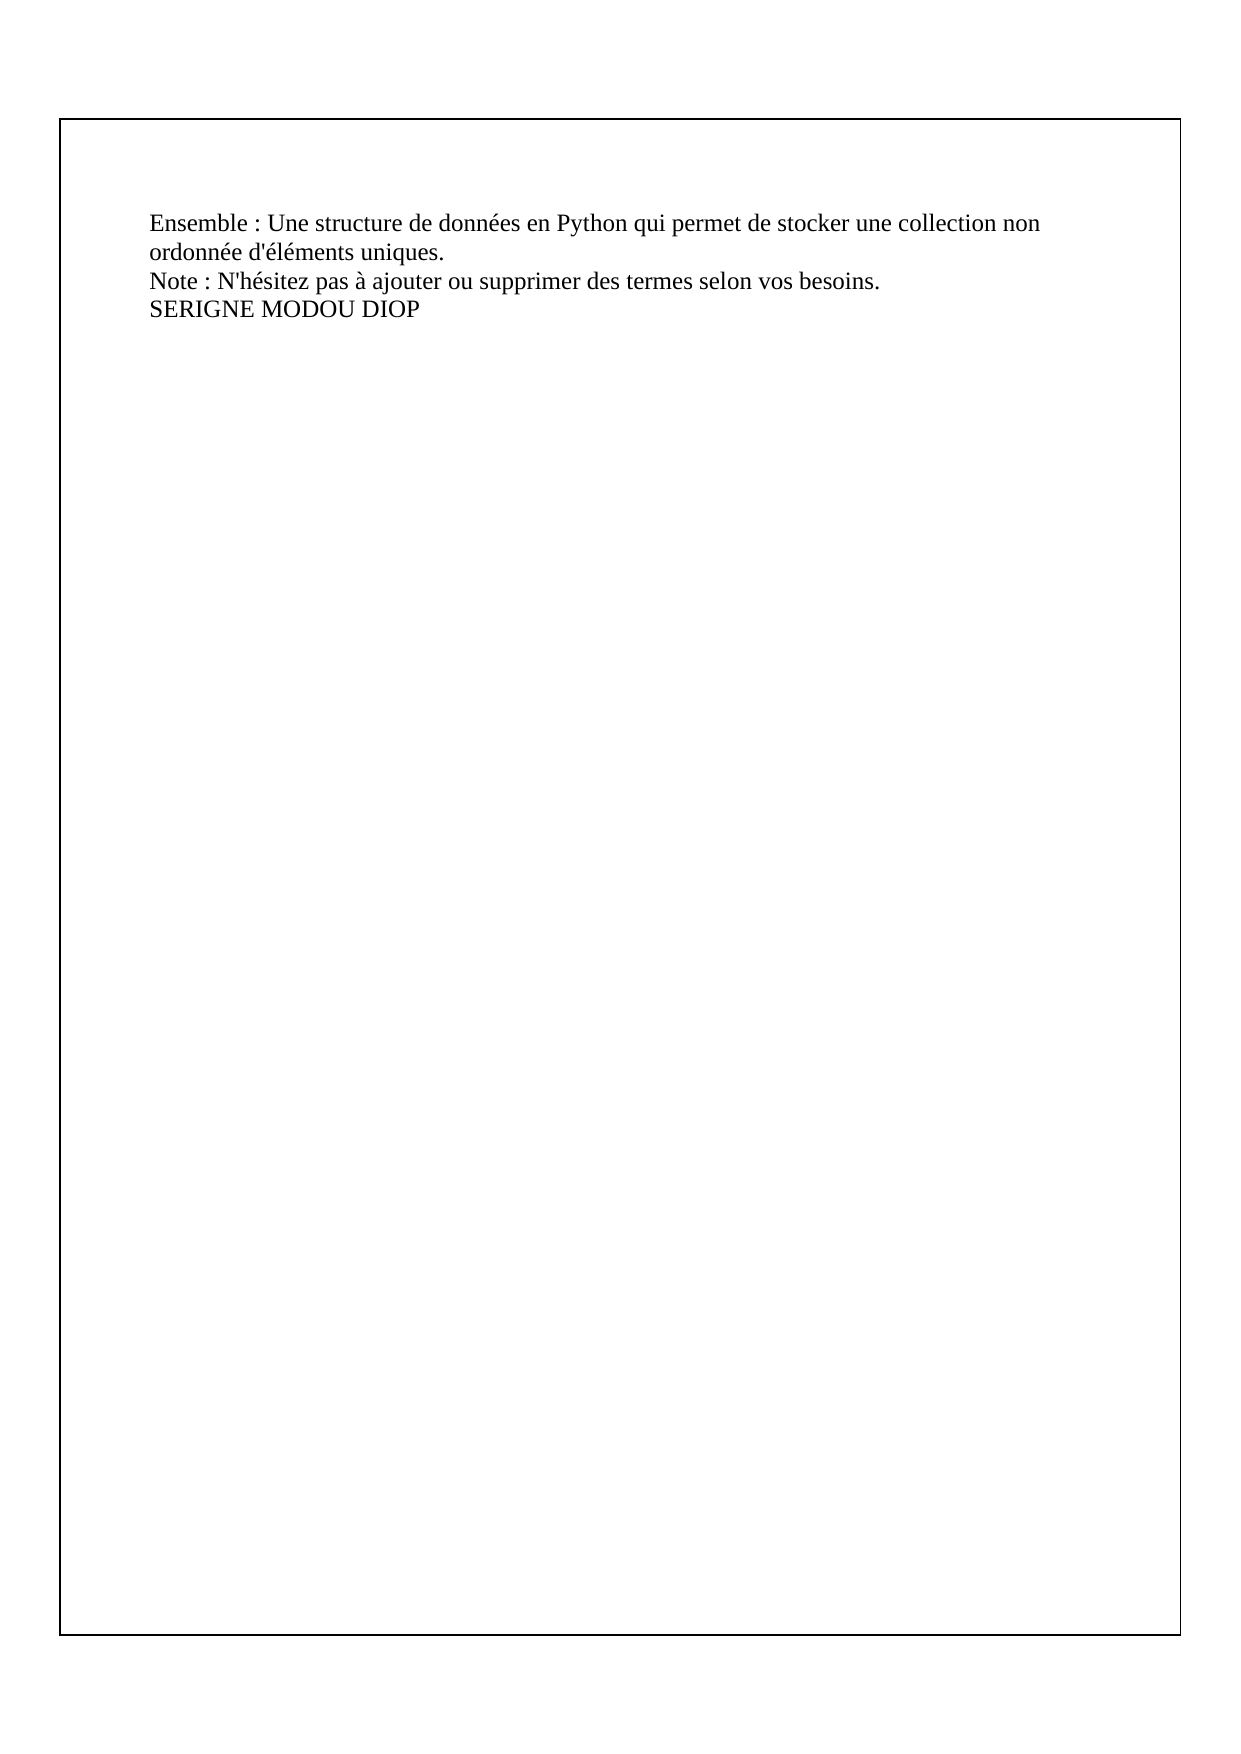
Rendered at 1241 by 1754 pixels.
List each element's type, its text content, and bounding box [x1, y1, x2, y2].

text Ensemble : Une structure de données en Python qui permet de stocker une collection non ordonnée d'éléments uniques. [149, 208, 1091, 266]
text Note : N'hésitez pas à ajouter ou supprimer des termes selon vos besoins. [149, 266, 1091, 294]
text SERIGNE MODOU DIOP [149, 294, 1091, 323]
